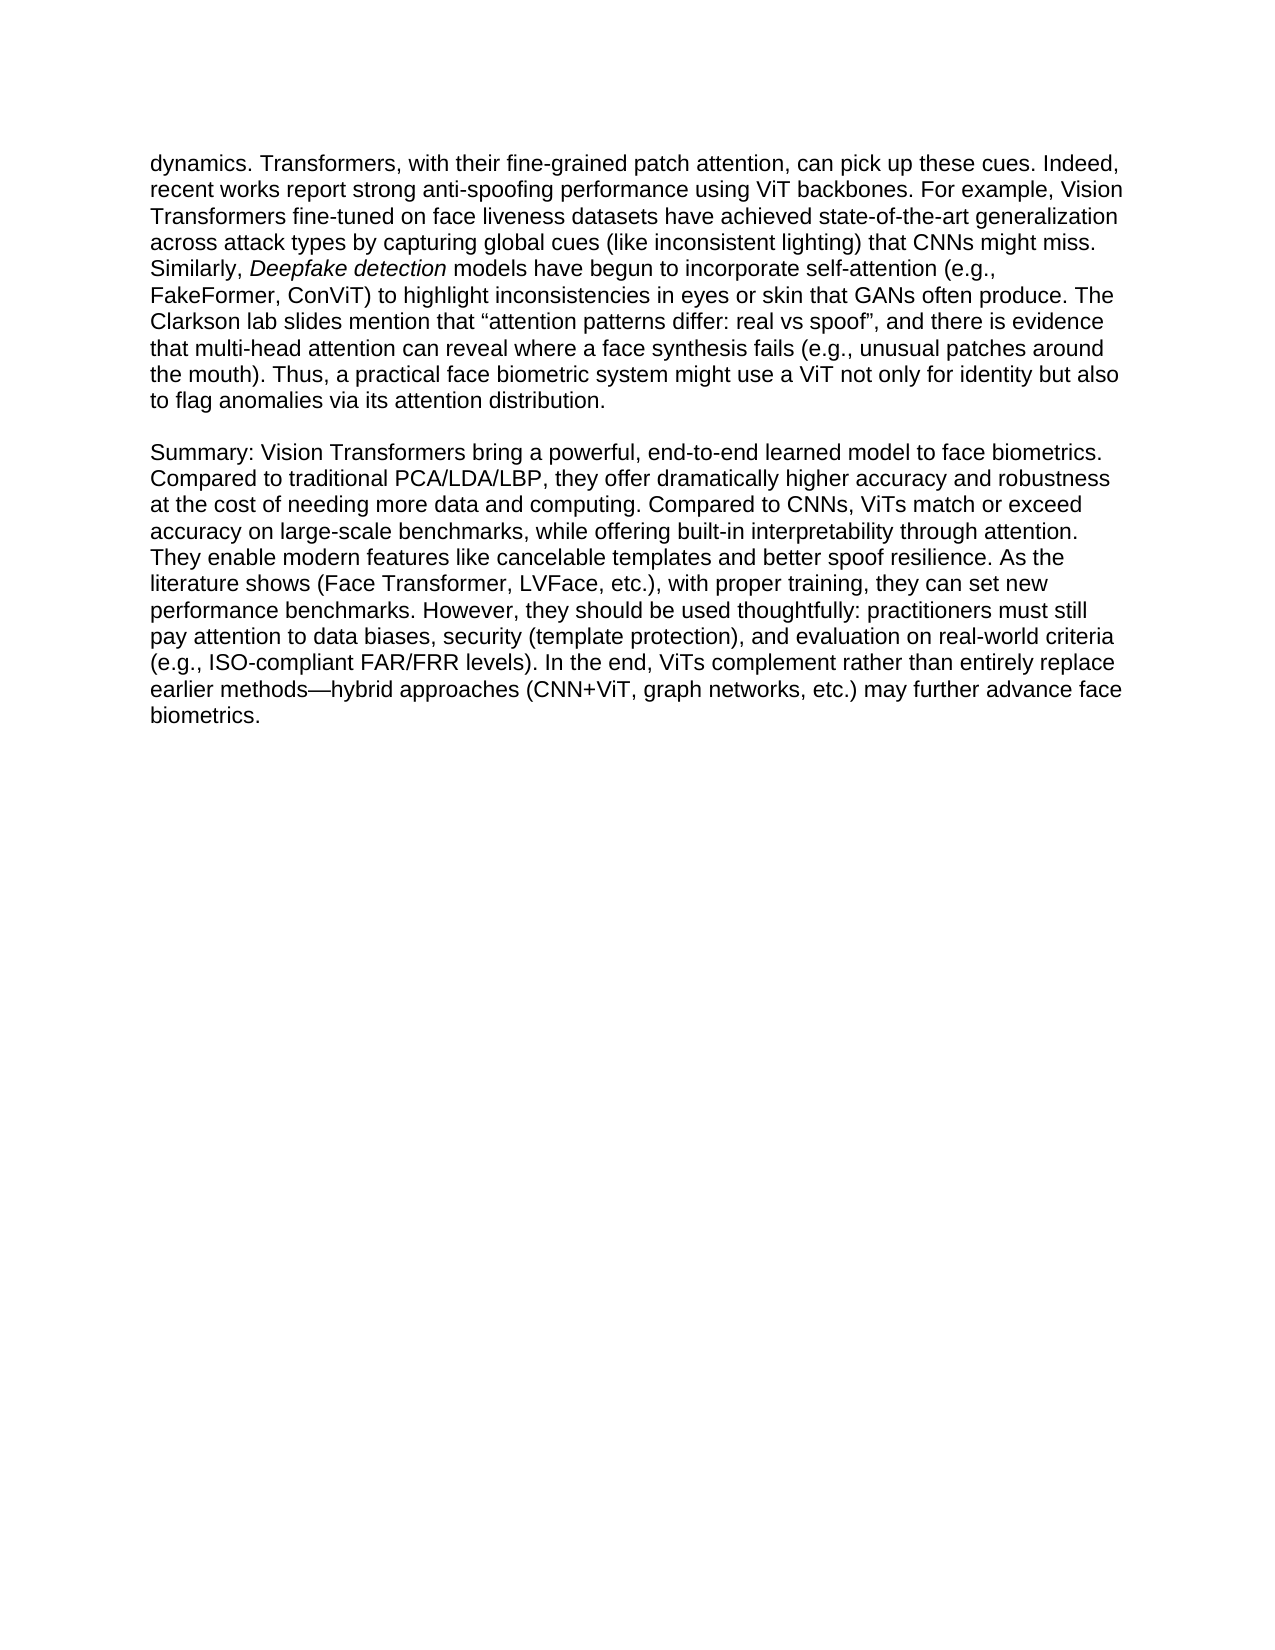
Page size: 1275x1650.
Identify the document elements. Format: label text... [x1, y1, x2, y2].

text dynamics. Transformers, with their fine-grained patch attention, can pick up these cues. Indeed, recent works report strong anti-spoofing performance using ViT backbones. For example, Vision Transformers fine-tuned on face liveness datasets have achieved state-of-the-art generalization across attack types by capturing global cues (like inconsistent lighting) that CNNs might miss. Similarly, Deepfake detection models have begun to incorporate self-attention (e.g., FakeFormer, ConViT) to highlight inconsistencies in eyes or skin that GANs often produce. The Clarkson lab slides mention that “attention patterns differ: real vs spoof”, and there is evidence that multi-head attention can reveal where a face synthesis fails (e.g., unusual patches around the mouth). Thus, a practical face biometric system might use a ViT not only for identity but also to flag anomalies via its attention distribution. [150, 150, 1125, 413]
text Summary: Vision Transformers bring a powerful, end-to-end learned model to face biometrics. Compared to traditional PCA/LDA/LBP, they offer dramatically higher accuracy and robustness at the cost of needing more data and computing. Compared to CNNs, ViTs match or exceed accuracy on large-scale benchmarks, while offering built-in interpretability through attention. They enable modern features like cancelable templates and better spoof resilience. As the literature shows (Face Transformer, LVFace, etc.), with proper training, they can set new performance benchmarks. However, they should be used thoughtfully: practitioners must still pay attention to data biases, security (template protection), and evaluation on real-world criteria (e.g., ISO-compliant FAR/FRR levels). In the end, ViTs complement rather than entirely replace earlier methods—hybrid approaches (CNN+ViT, graph networks, etc.) may further advance face biometrics. [150, 438, 1125, 728]
